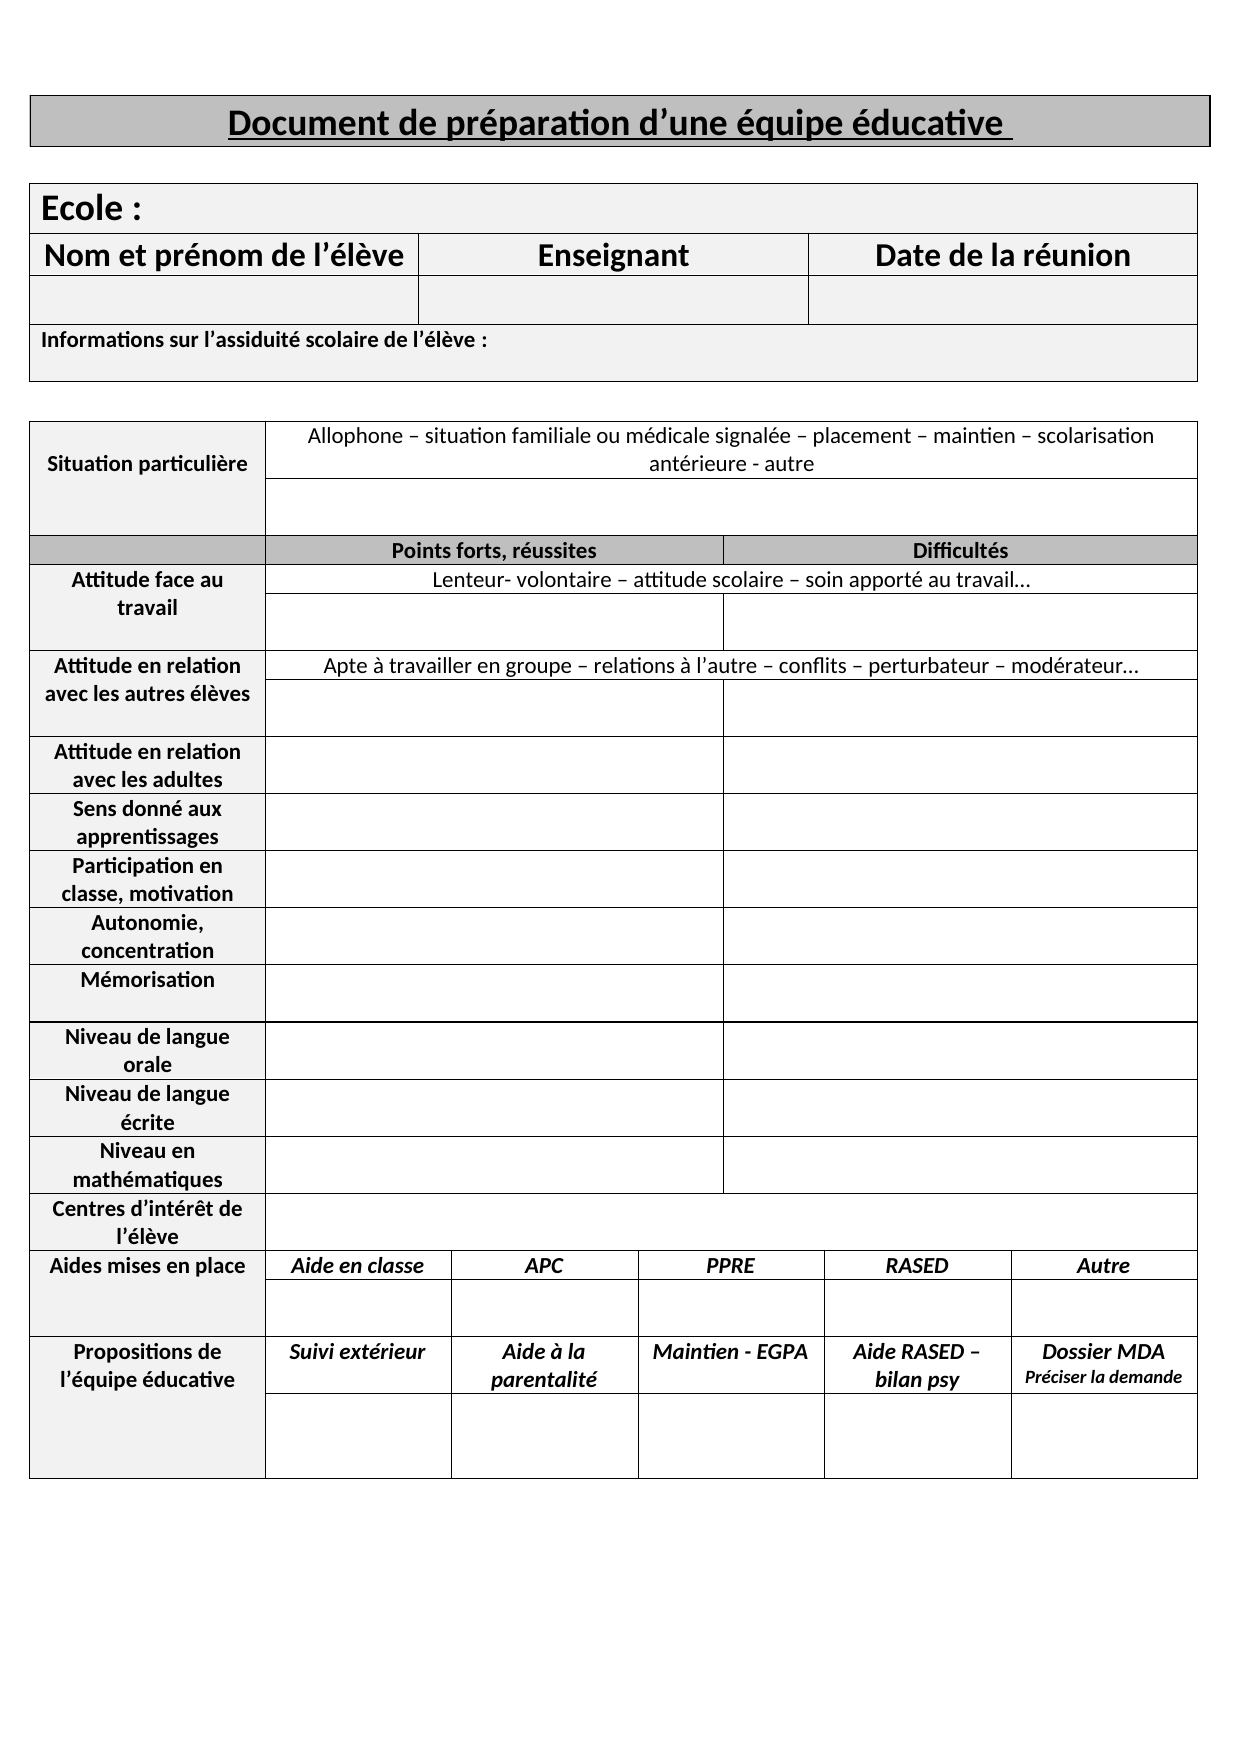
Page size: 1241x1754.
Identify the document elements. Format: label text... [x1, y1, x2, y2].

table_cell Attitude en relation avec les adultes [30, 737, 265, 793]
table_cell [724, 794, 1197, 850]
table_cell Niveau de langue orale [30, 1023, 265, 1078]
table_cell [825, 1280, 1011, 1336]
table_cell [724, 1137, 1197, 1193]
table_cell [30, 276, 418, 324]
table_cell Apte à travailler en groupe – relations à l’autre – conflits – perturbateur – modérateur… [266, 651, 1197, 679]
table_cell [419, 276, 808, 324]
table_cell [724, 1080, 1197, 1136]
table_cell [266, 1280, 451, 1336]
table_cell Aide à la parentalité [452, 1337, 638, 1393]
table_cell [809, 276, 1197, 324]
table_cell Propositions de l’équipe éducative [30, 1337, 265, 1478]
table_cell PPRE [639, 1251, 824, 1279]
table_cell [266, 1137, 723, 1193]
table_cell [266, 794, 723, 850]
table_cell Informations sur l’assiduité scolaire de l’élève : [30, 325, 1197, 381]
table_cell RASED [825, 1251, 1011, 1279]
table_cell [825, 1394, 1011, 1478]
table_cell Sens donné aux apprentissages [30, 794, 265, 850]
table_cell [266, 737, 723, 793]
table_cell [724, 680, 1197, 736]
table_cell Niveau en mathématiques [30, 1137, 265, 1193]
table_cell Suivi extérieur [266, 1337, 451, 1393]
table_cell [266, 851, 723, 907]
table_cell Participation en classe, motivation [30, 851, 265, 907]
table_cell [266, 1394, 451, 1478]
table_cell Aide RASED – bilan psy [825, 1337, 1011, 1393]
table_cell [266, 1080, 723, 1136]
table_cell [724, 1023, 1197, 1078]
table_cell [266, 594, 723, 650]
table_cell Niveau de langue écrite [30, 1080, 265, 1136]
table_cell [452, 1280, 638, 1336]
table_cell [639, 1394, 824, 1478]
table_cell [266, 1023, 723, 1078]
table_cell Date de la réunion [809, 234, 1197, 274]
table_cell [266, 1194, 1197, 1250]
table_cell [266, 908, 723, 964]
table_cell [724, 965, 1197, 1021]
table_cell [266, 680, 723, 736]
table_header Allophone – situation familiale ou médicale signalée – placement – maintien – scolarisation antérieure - autre [266, 422, 1197, 478]
table_cell Difficultés [724, 536, 1197, 564]
table_cell [724, 851, 1197, 907]
table_cell [724, 594, 1197, 650]
table_cell [452, 1394, 638, 1478]
table_cell Autre [1012, 1251, 1197, 1279]
table_cell [724, 737, 1197, 793]
table_cell Dossier MDA Préciser la demande [1012, 1337, 1197, 1393]
table_cell [30, 536, 265, 564]
table_cell Attitude face au travail [30, 565, 265, 650]
table_header Situation particulière [30, 422, 265, 535]
table_cell Lenteur- volontaire – attitude scolaire – soin apporté au travail… [266, 565, 1197, 593]
table_cell [266, 479, 1197, 535]
table_cell [1012, 1280, 1197, 1336]
table_cell Maintien - EGPA [639, 1337, 824, 1393]
table_cell Aide en classe [266, 1251, 451, 1279]
table_cell Centres d’intérêt de l’élève [30, 1194, 265, 1250]
table_cell Attitude en relation avec les autres élèves [30, 651, 265, 736]
table_cell APC [452, 1251, 638, 1279]
table_cell Mémorisation [30, 965, 265, 1021]
table_cell Autonomie, concentration [30, 908, 265, 964]
table_cell Points forts, réussites [266, 536, 723, 564]
text Document de préparation d’une équipe éducative [31, 96, 1209, 146]
table_cell [639, 1280, 824, 1336]
table_cell [1012, 1394, 1197, 1478]
table_cell Aides mises en place [30, 1251, 265, 1336]
table_header Ecole : [30, 184, 1197, 233]
table_cell [266, 965, 723, 1021]
table_cell [724, 908, 1197, 964]
table_cell Enseignant [419, 234, 808, 274]
table_cell Nom et prénom de l’élève [30, 234, 418, 274]
